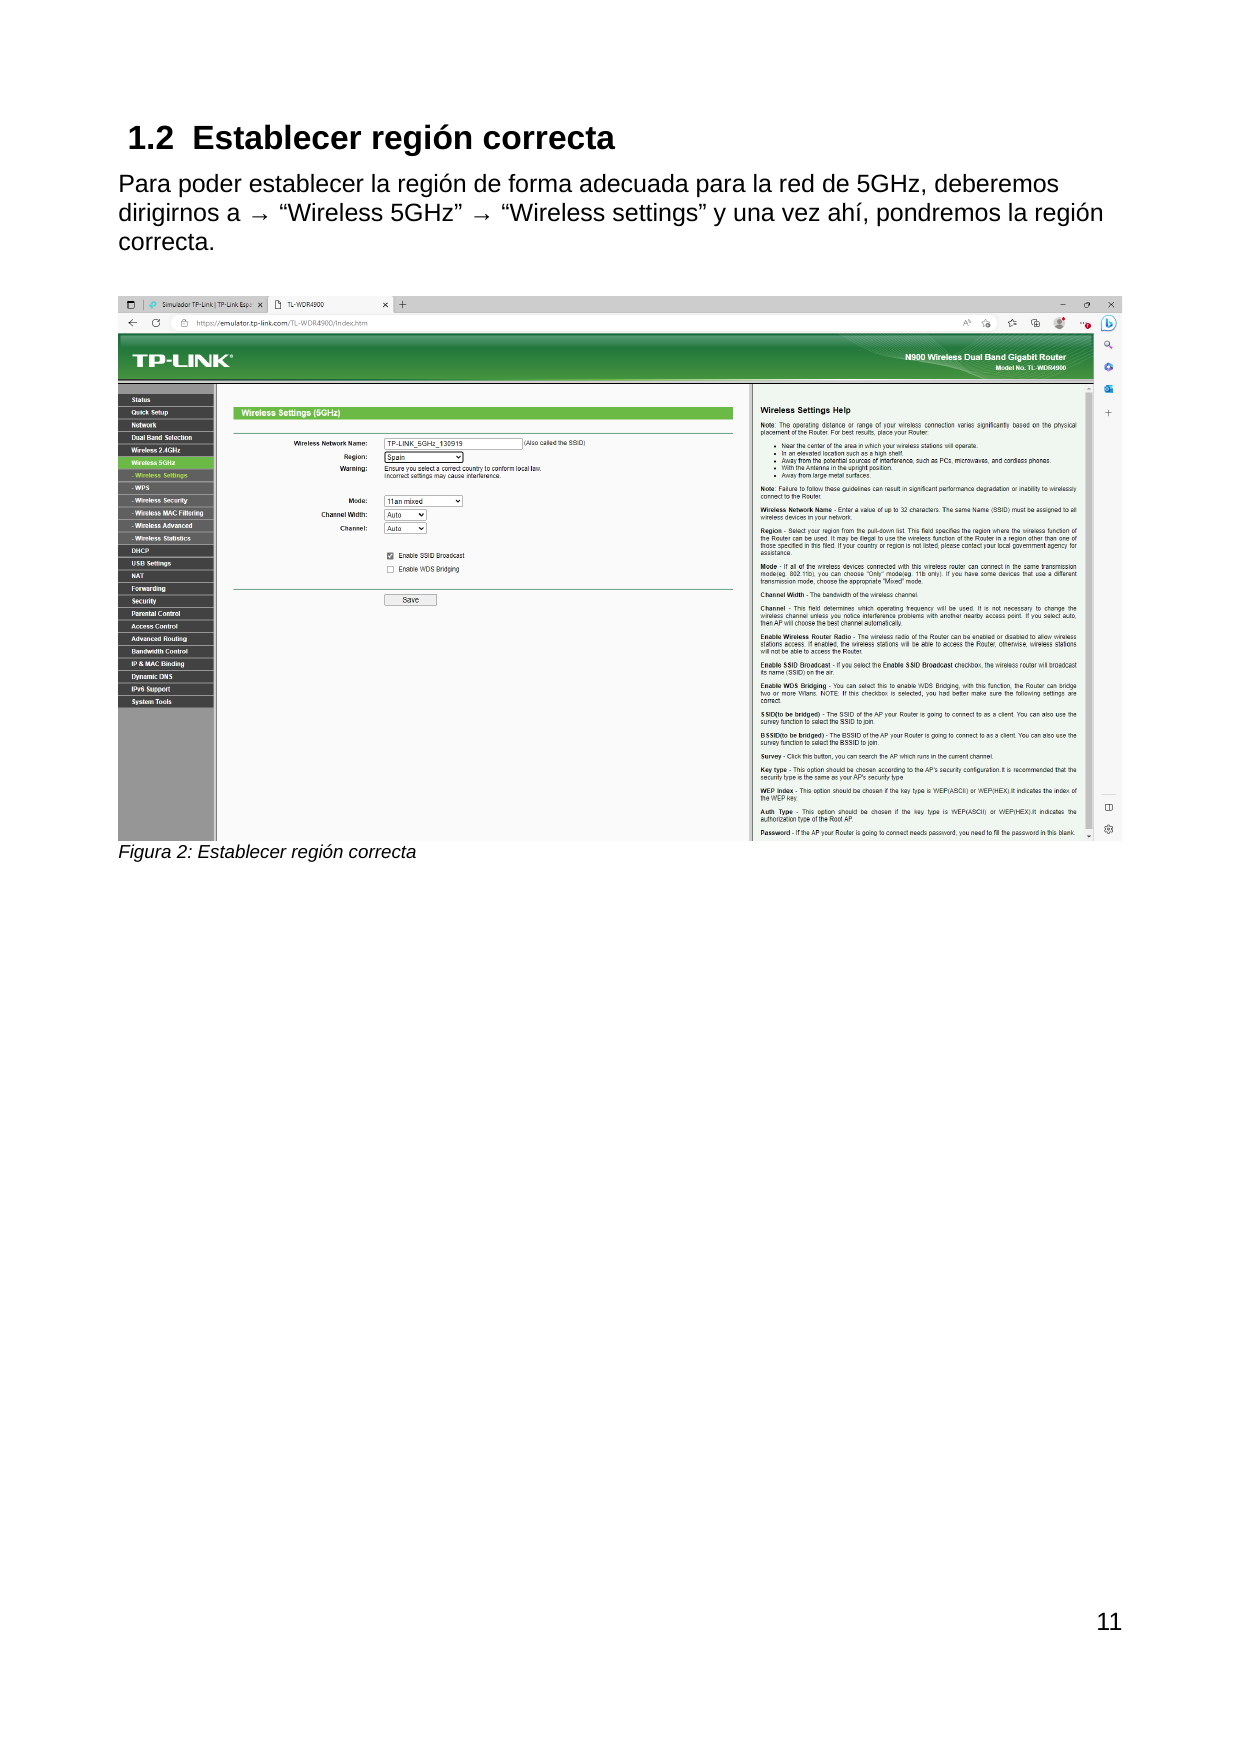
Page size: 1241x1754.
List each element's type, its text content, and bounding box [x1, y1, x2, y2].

picture [118, 296, 1123, 841]
text Para poder establecer la región de forma adecuada para la red de 5GHz, deberemos dirigirnos a → “Wireless 5GHz” → “Wireless settings” y una vez ahí, pondremos la región correcta. [118, 169, 1122, 256]
subtitle Establecer región correcta [118, 118, 1122, 157]
text Figura 2: Establecer región correcta [118, 841, 1122, 862]
